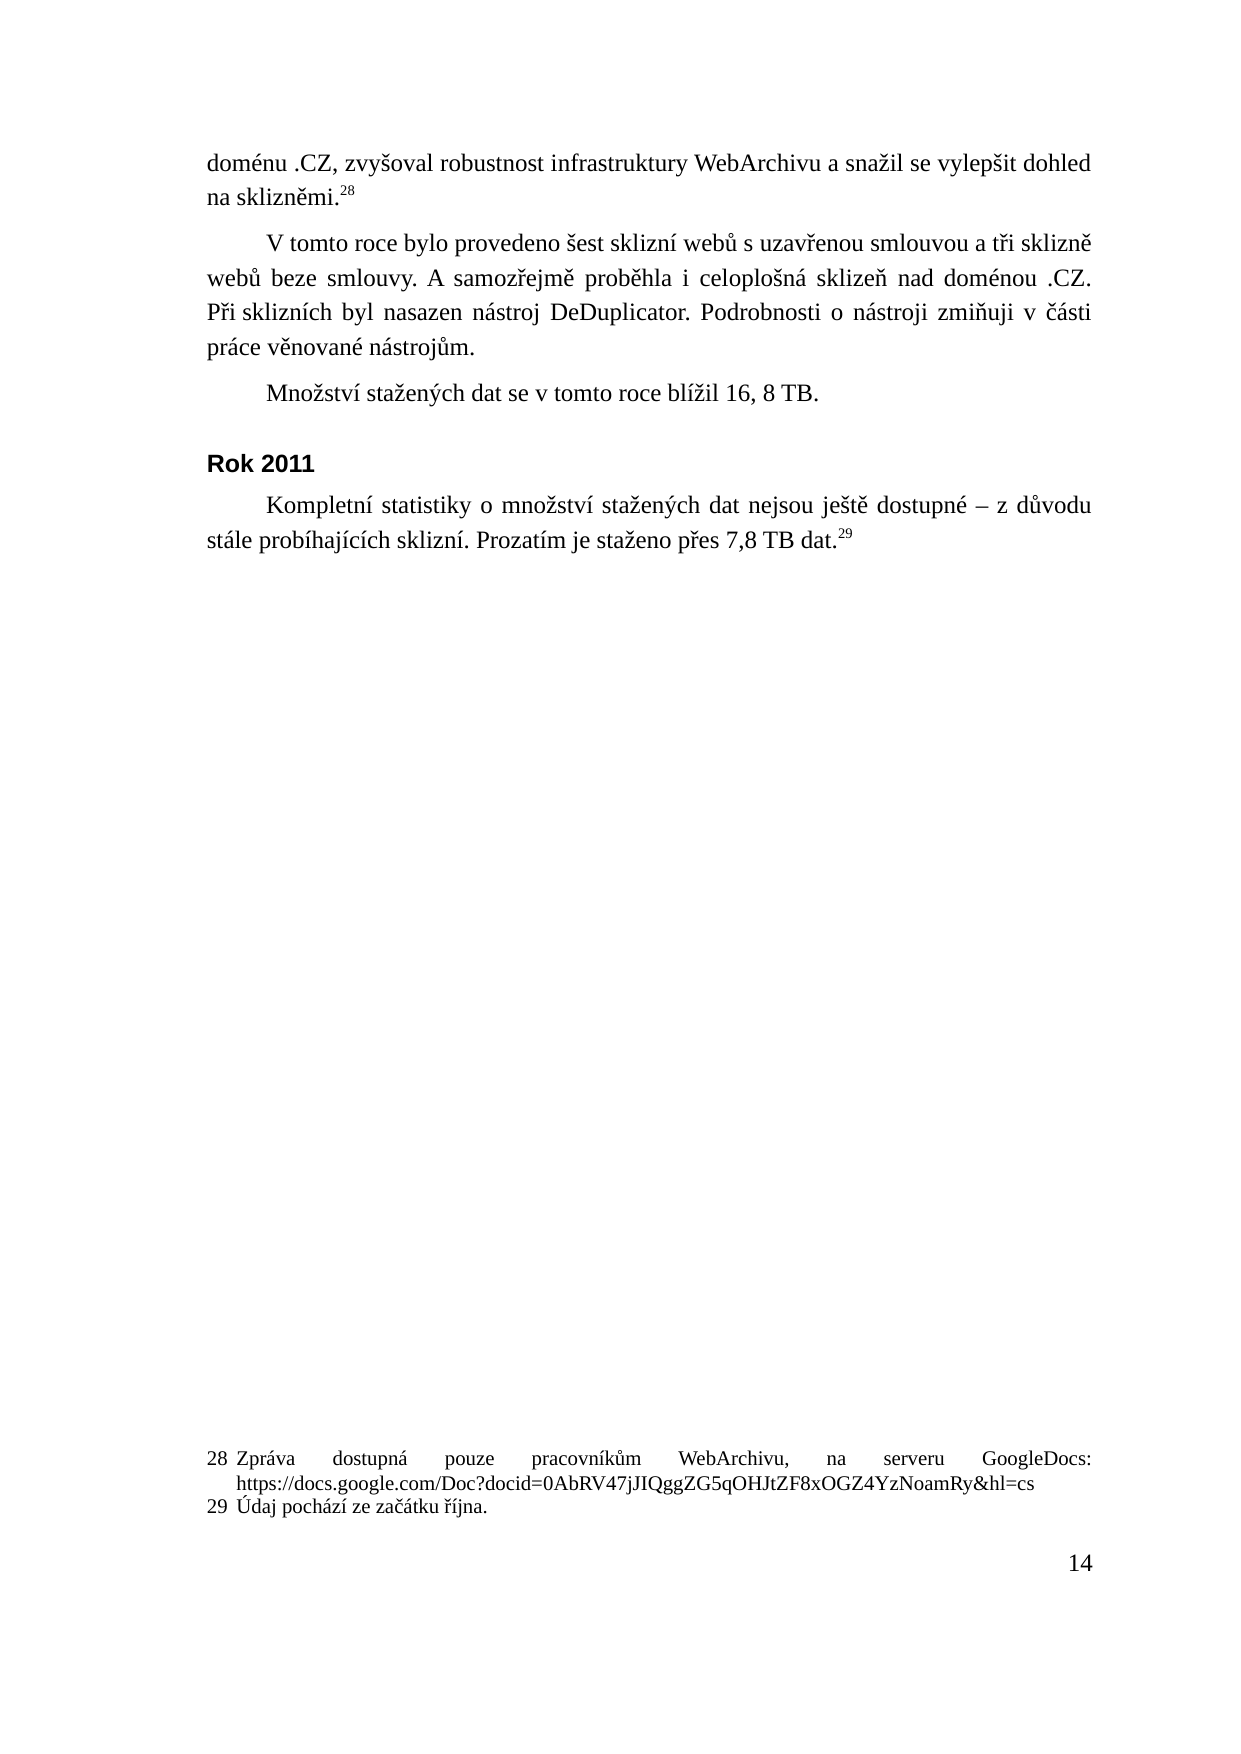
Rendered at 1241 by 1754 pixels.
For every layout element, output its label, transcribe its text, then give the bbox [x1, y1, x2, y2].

text doménu .CZ, zvyšoval robustnost infrastruktury WebArchivu a snažil se vylepšit dohled na sklizněmi. [207, 148, 1093, 211]
text Zpráva dostupná pouze pracovníkům WebArchivu, na serveru GoogleDocs: https://docs.google.com/Doc?docid=0AbRV47jJIQggZG5qOHJtZF8xOGZ4YzNoamRy&hl=cs [207, 1446, 1093, 1494]
text Množství stažených dat se v tomto roce blížil 16, 8 TB. [207, 378, 1093, 407]
text Údaj pochází ze začátku října. [207, 1494, 1093, 1518]
text Kompletní statistiky o množství stažených dat nejsou ještě dostupné – z důvodu stále probíhajících sklizní. Prozatím je staženo přes 7,8 TB dat. [207, 491, 1093, 554]
text V tomto roce bylo provedeno šest sklizní webů s uzavřenou smlouvou a tři sklizně webů beze smlouvy. A samozřejmě proběhla i celoplošná sklizeň nad doménou .CZ. Při sklizních byl nasazen nástroj DeDuplicator. Podrobnosti o nástroji zmiňuji v části práce věnované nástrojům. [207, 228, 1093, 361]
subtitle Rok 2011 [207, 449, 1093, 478]
